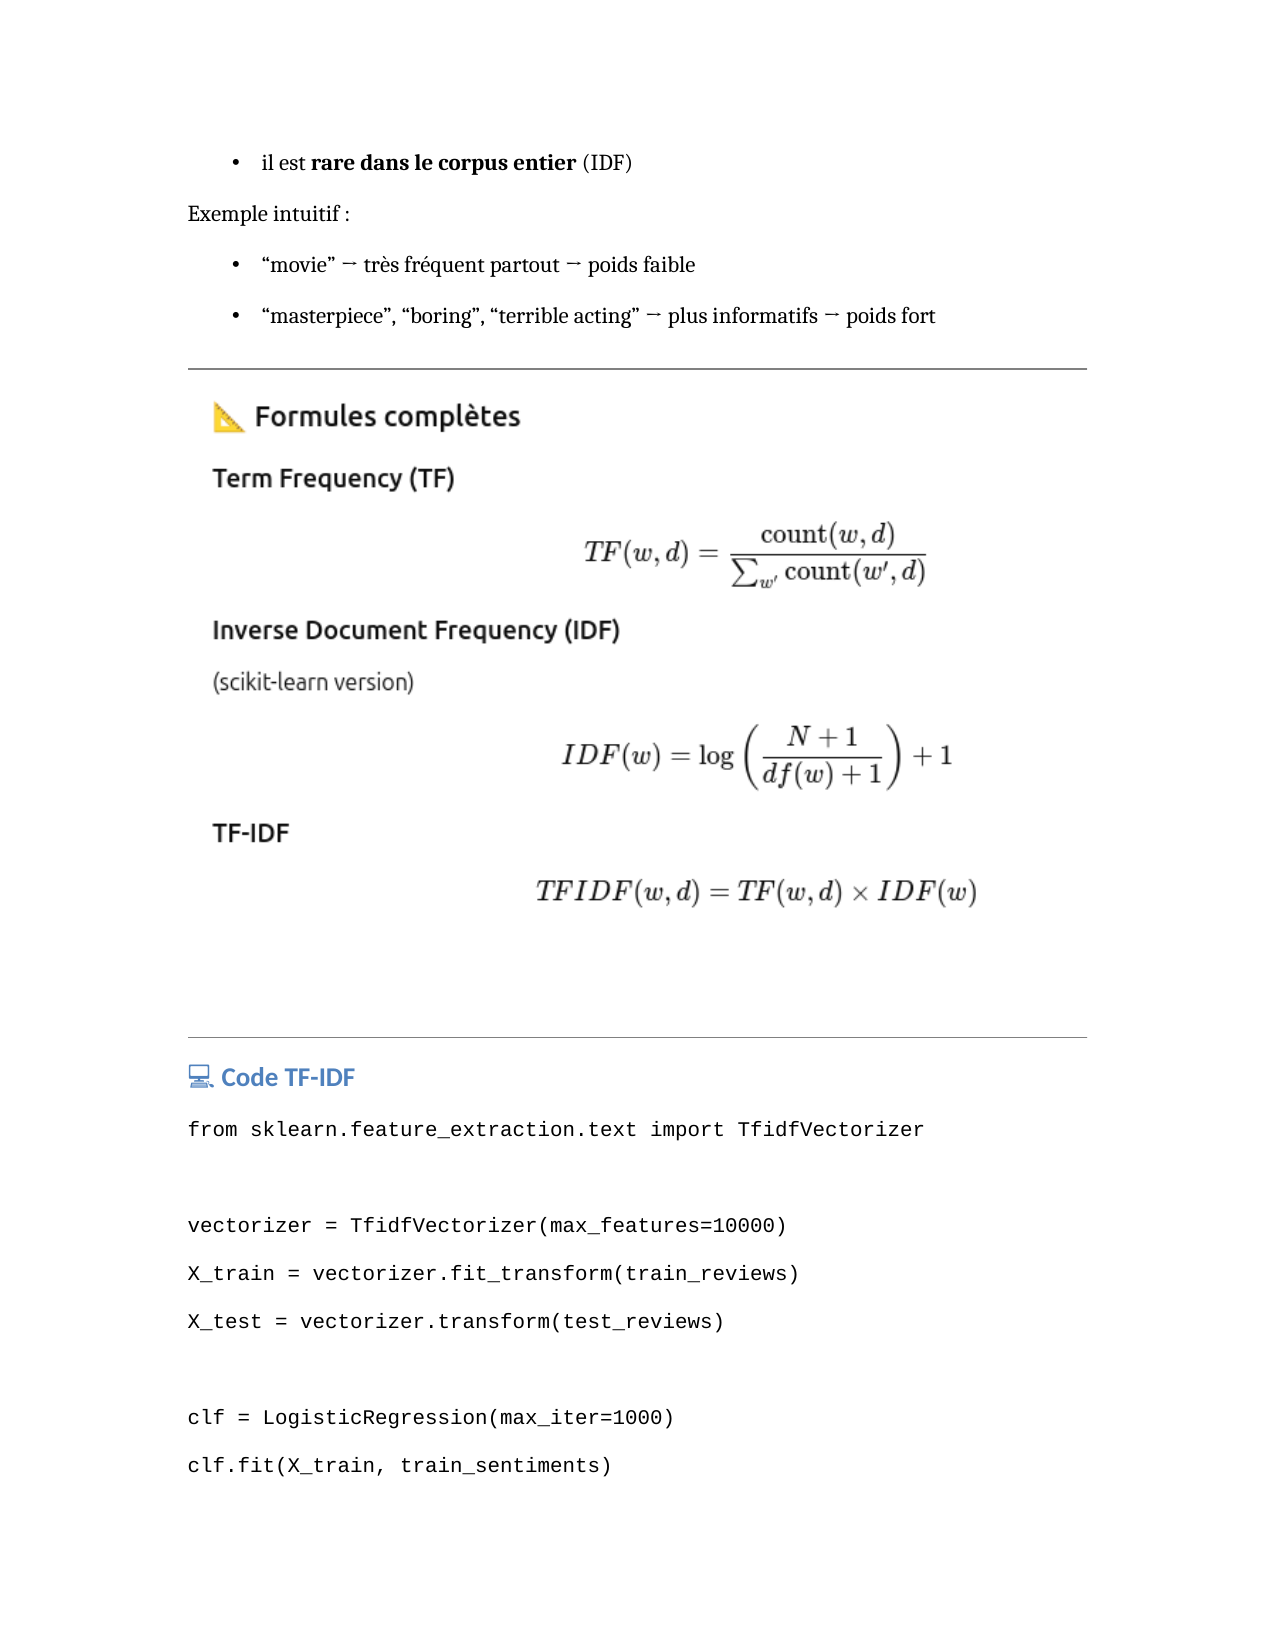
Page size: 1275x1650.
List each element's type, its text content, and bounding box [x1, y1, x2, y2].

text Exemple intuitif : [187, 201, 1087, 227]
picture [187, 391, 1088, 936]
subtitle 💻 Code TF-IDF [187, 1060, 1087, 1093]
text vectorizer = TfidfVectorizer(max_features=10000) [187, 1215, 1087, 1239]
text from sklearn.feature_extraction.text import TfidfVectorizer [187, 1119, 1087, 1143]
text clf = LogisticRegression(max_iter=1000) [187, 1407, 1087, 1431]
text X_test = vectorizer.transform(test_reviews) [187, 1311, 1087, 1335]
text X_train = vectorizer.fit_transform(train_reviews) [187, 1263, 1087, 1287]
list il est rare dans le corpus entier (IDF) [232, 150, 1087, 176]
list “masterpiece”, “boring”, “terrible acting” → plus informatifs → poids fort [232, 303, 1087, 329]
text clf.fit(X_train, train_sentiments) [187, 1455, 1087, 1479]
list “movie” → très fréquent partout → poids faible [232, 252, 1087, 278]
